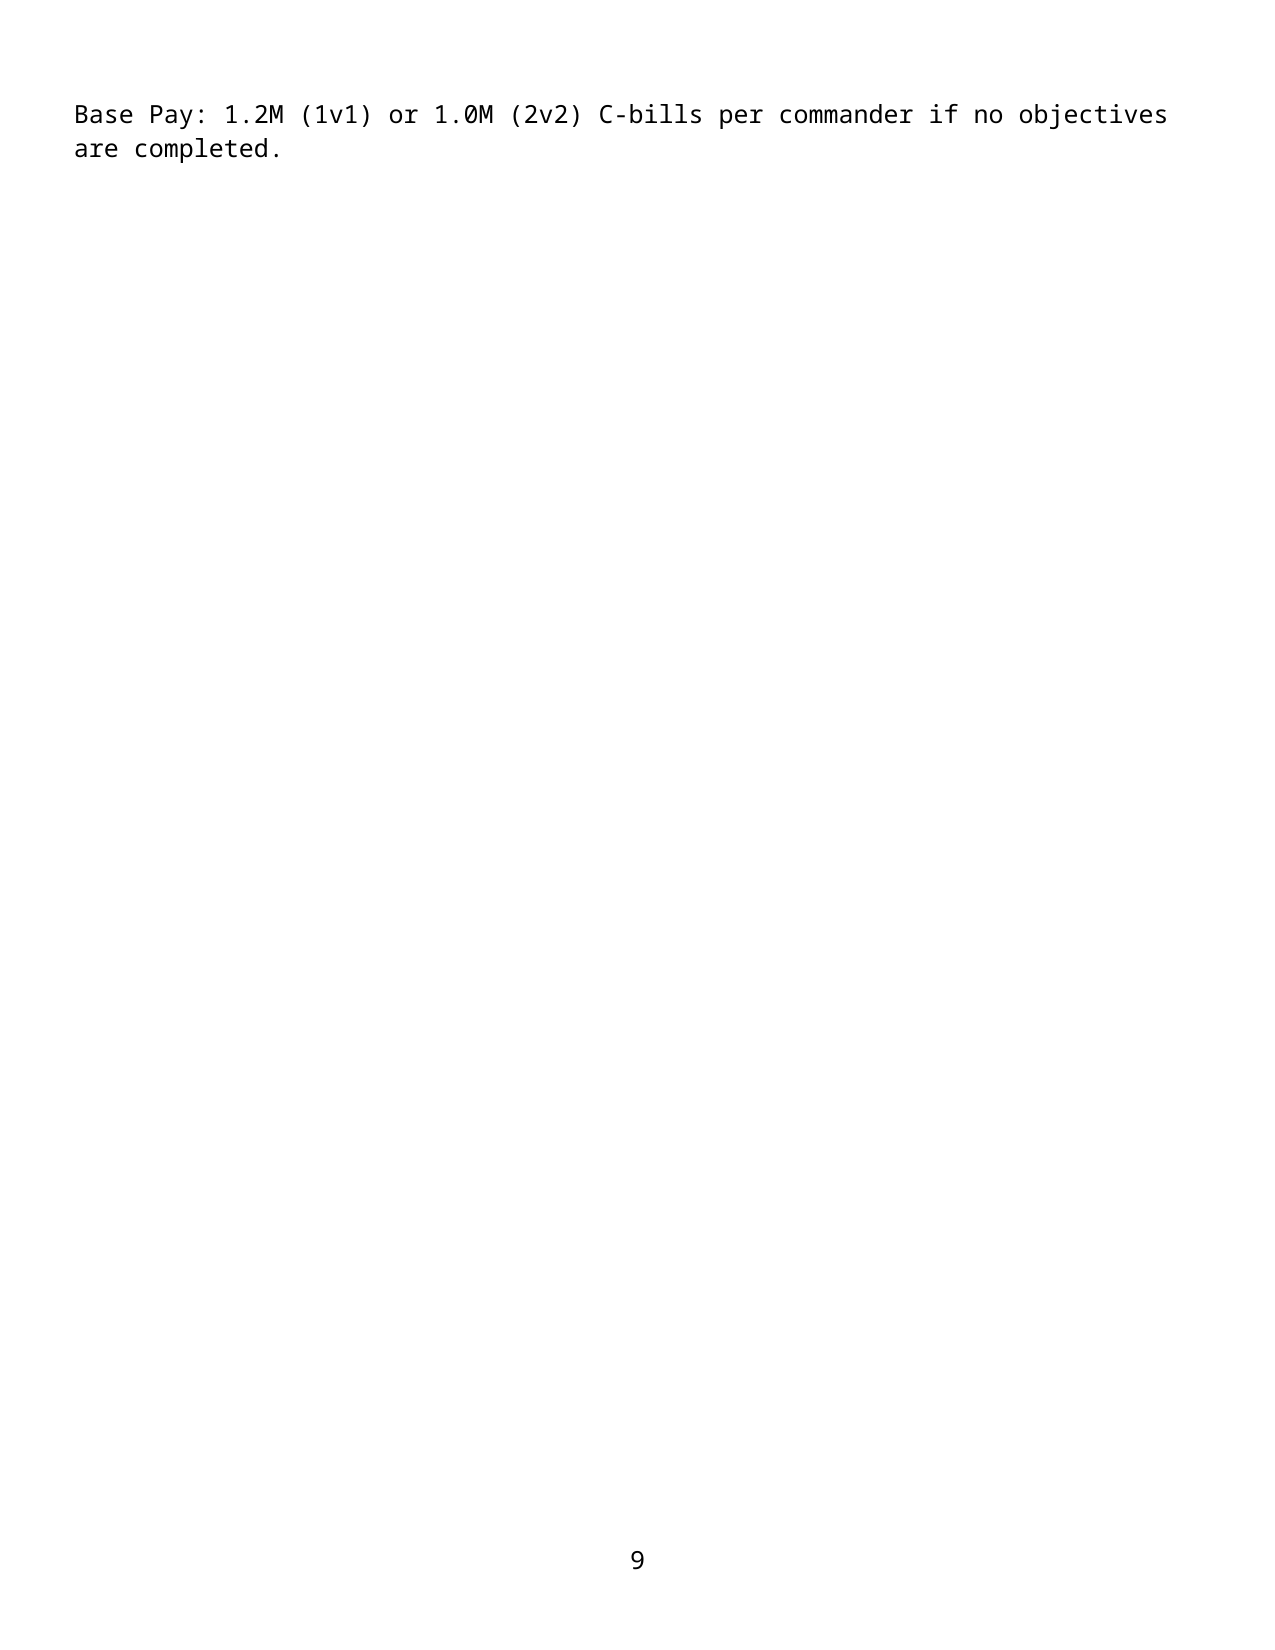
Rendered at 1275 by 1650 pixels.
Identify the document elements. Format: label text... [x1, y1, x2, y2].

text Base Pay: 1.2M (1v1) or 1.0M (2v2) C-bills per commander if no objectives are completed. [73, 96, 1201, 164]
